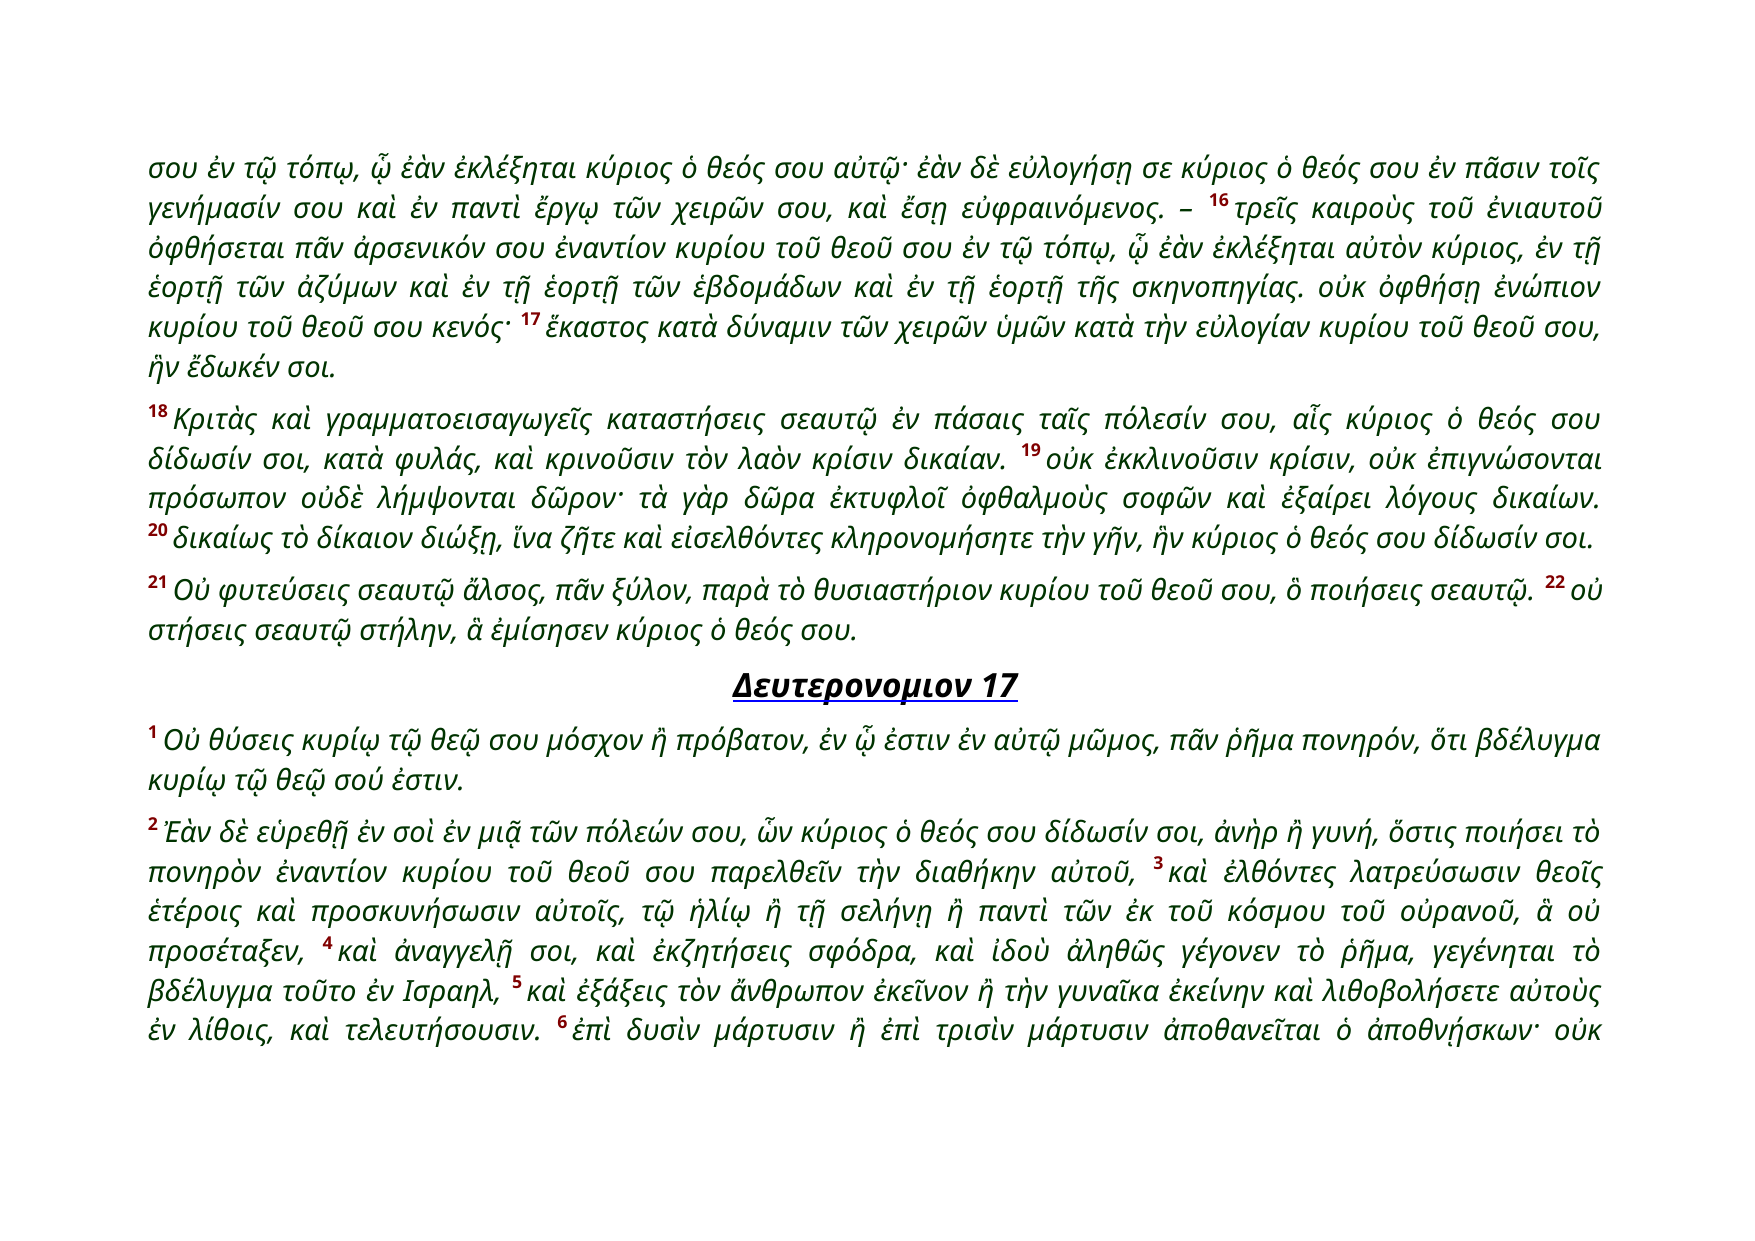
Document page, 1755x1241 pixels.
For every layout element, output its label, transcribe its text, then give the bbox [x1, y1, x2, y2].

text Δευτερονομιον 17 [148, 661, 1606, 707]
text 18 Κριτὰς καὶ γραμματοεισαγωγεῖς καταστήσεις σεαυτῷ ἐν πάσαις ταῖς πόλεσίν σου, αἷς κύριος ὁ θεός σου δίδωσίν σοι, κατὰ φυλάς, καὶ κρινοῦσιν τὸν λαὸν κρίσιν δικαίαν. 19 οὐκ ἐκκλινοῦσιν κρίσιν, οὐκ ἐπιγνώσονται πρόσωπον οὐδὲ λήμψονται δῶρον· τὰ γὰρ δῶρα ἐκτυφλοῖ ὀφθαλμοὺς σοφῶν καὶ ἐξαίρει λόγους δικαίων. 20 δικαίως τὸ δίκαιον διώξῃ, ἵνα ζῆτε καὶ εἰσελθόντες κληρονομήσητε τὴν γῆν, ἣν κύριος ὁ θεός σου δίδωσίν σοι. [148, 398, 1606, 557]
text 2 Ἐὰν δὲ εὑρεθῇ ἐν σοὶ ἐν μιᾷ τῶν πόλεών σου, ὧν κύριος ὁ θεός σου δίδωσίν σοι, ἀνὴρ ἢ γυνή, ὅστις ποιήσει τὸ πονηρὸν ἐναντίον κυρίου τοῦ θεοῦ σου παρελθεῖν τὴν διαθήκην αὐτοῦ, 3 καὶ ἐλθόντες λατρεύσωσιν θεοῖς ἑτέροις καὶ προσκυνήσωσιν αὐτοῖς, τῷ ἡλίῳ ἢ τῇ σελήνῃ ἢ παντὶ τῶν ἐκ τοῦ κόσμου τοῦ οὐρανοῦ, ἃ οὐ προσέταξεν, 4 καὶ ἀναγγελῇ σοι, καὶ ἐκζητήσεις σφόδρα, καὶ ἰδοὺ ἀληθῶς γέγονεν τὸ ῥῆμα, γεγένηται τὸ βδέλυγμα τοῦτο ἐν Ισραηλ, 5 καὶ ἐξάξεις τὸν ἄνθρωπον ἐκεῖνον ἢ τὴν γυναῖκα ἐκείνην καὶ λιθοβολήσετε αὐτοὺς ἐν λίθοις, καὶ τελευτήσουσιν. 6 ἐπὶ δυσὶν μάρτυσιν ἢ ἐπὶ τρισὶν μάρτυσιν ἀποθανεῖται ὁ ἀποθνῄσκων· οὐκ [148, 811, 1606, 1049]
text 21 Οὐ φυτεύσεις σεαυτῷ ἄλσος, πᾶν ξύλον, παρὰ τὸ θυσιαστήριον κυρίου τοῦ θεοῦ σου, ὃ ποιήσεις σεαυτῷ. 22 οὐ στήσεις σεαυτῷ στήλην, ἃ ἐμίσησεν κύριος ὁ θεός σου. [148, 569, 1606, 649]
text 1 Οὐ θύσεις κυρίῳ τῷ θεῷ σου μόσχον ἢ πρόβατον, ἐν ᾧ ἐστιν ἐν αὐτῷ μῶμος, πᾶν ῥῆμα πονηρόν, ὅτι βδέλυγμα κυρίῳ τῷ θεῷ σού ἐστιν. [148, 719, 1606, 799]
text σου ἐν τῷ τόπῳ, ᾧ ἐὰν ἐκλέξηται κύριος ὁ θεός σου αὐτῷ· ἐὰν δὲ εὐλογήσῃ σε κύριος ὁ θεός σου ἐν πᾶσιν τοῖς γενήμασίν σου καὶ ἐν παντὶ ἔργῳ τῶν χειρῶν σου, καὶ ἔσῃ εὐφραινόμενος. – 16 τρεῖς καιροὺς τοῦ ἐνιαυτοῦ ὀφθήσεται πᾶν ἀρσενικόν σου ἐναντίον κυρίου τοῦ θεοῦ σου ἐν τῷ τόπῳ, ᾧ ἐὰν ἐκλέξηται αὐτὸν κύριος, ἐν τῇ ἑορτῇ τῶν ἀζύμων καὶ ἐν τῇ ἑορτῇ τῶν ἑβδομάδων καὶ ἐν τῇ ἑορτῇ τῆς σκηνοπηγίας. οὐκ ὀφθήσῃ ἐνώπιον κυρίου τοῦ θεοῦ σου κενός· 17 ἕκαστος κατὰ δύναμιν τῶν χειρῶν ὑμῶν κατὰ τὴν εὐλογίαν κυρίου τοῦ θεοῦ σου, ἣν ἔδωκέν σοι. [148, 148, 1606, 386]
